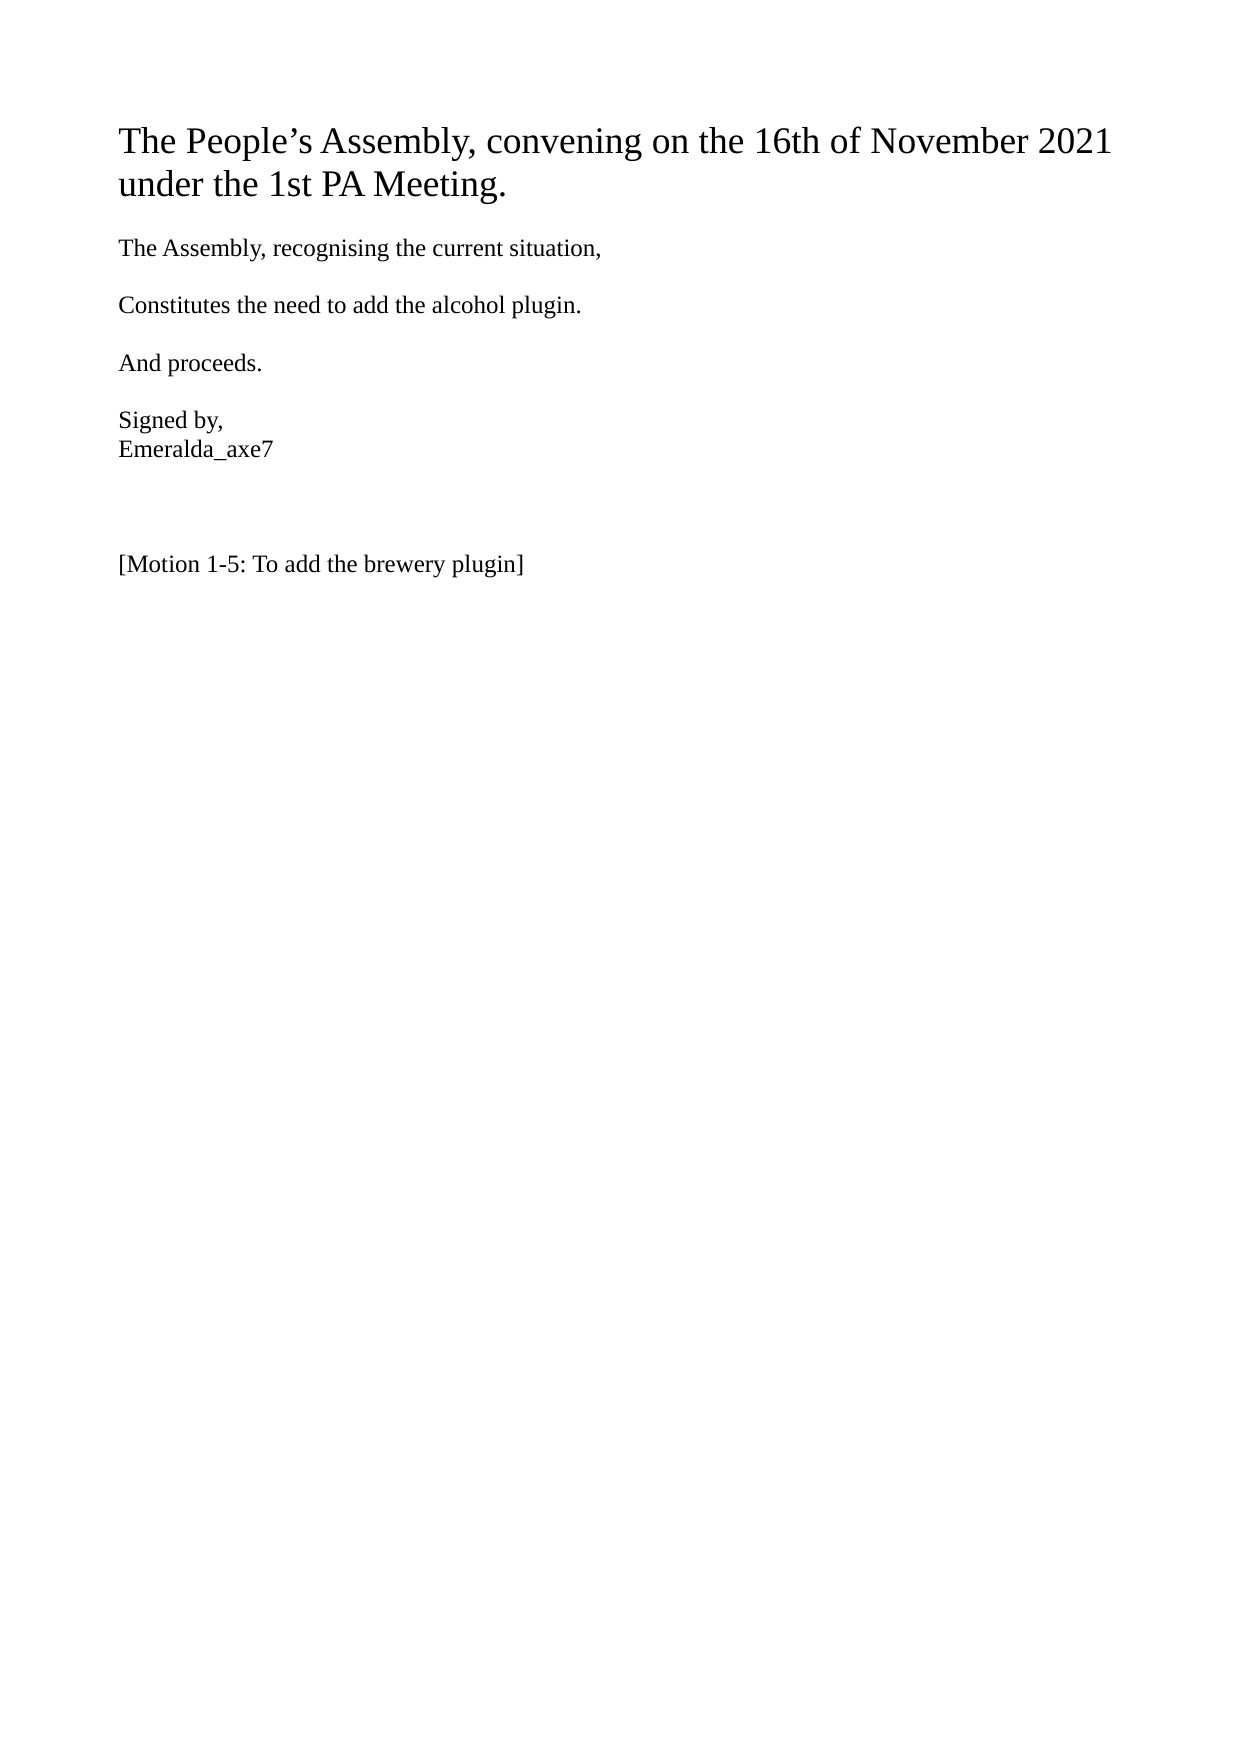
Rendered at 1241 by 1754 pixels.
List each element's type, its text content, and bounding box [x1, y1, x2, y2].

text Emeralda_axe7 [118, 434, 1122, 463]
text Constitutes the need to add the alcohol plugin. [118, 291, 1122, 319]
text And proceeds. [118, 348, 1122, 377]
text The People’s Assembly, convening on the 16th of November 2021 under the 1st PA Meeting. [118, 118, 1122, 204]
text [Motion 1-5: To add the brewery plugin] [118, 549, 1122, 578]
text Signed by, [118, 406, 1122, 434]
text The Assembly, recognising the current situation, [118, 233, 1122, 262]
